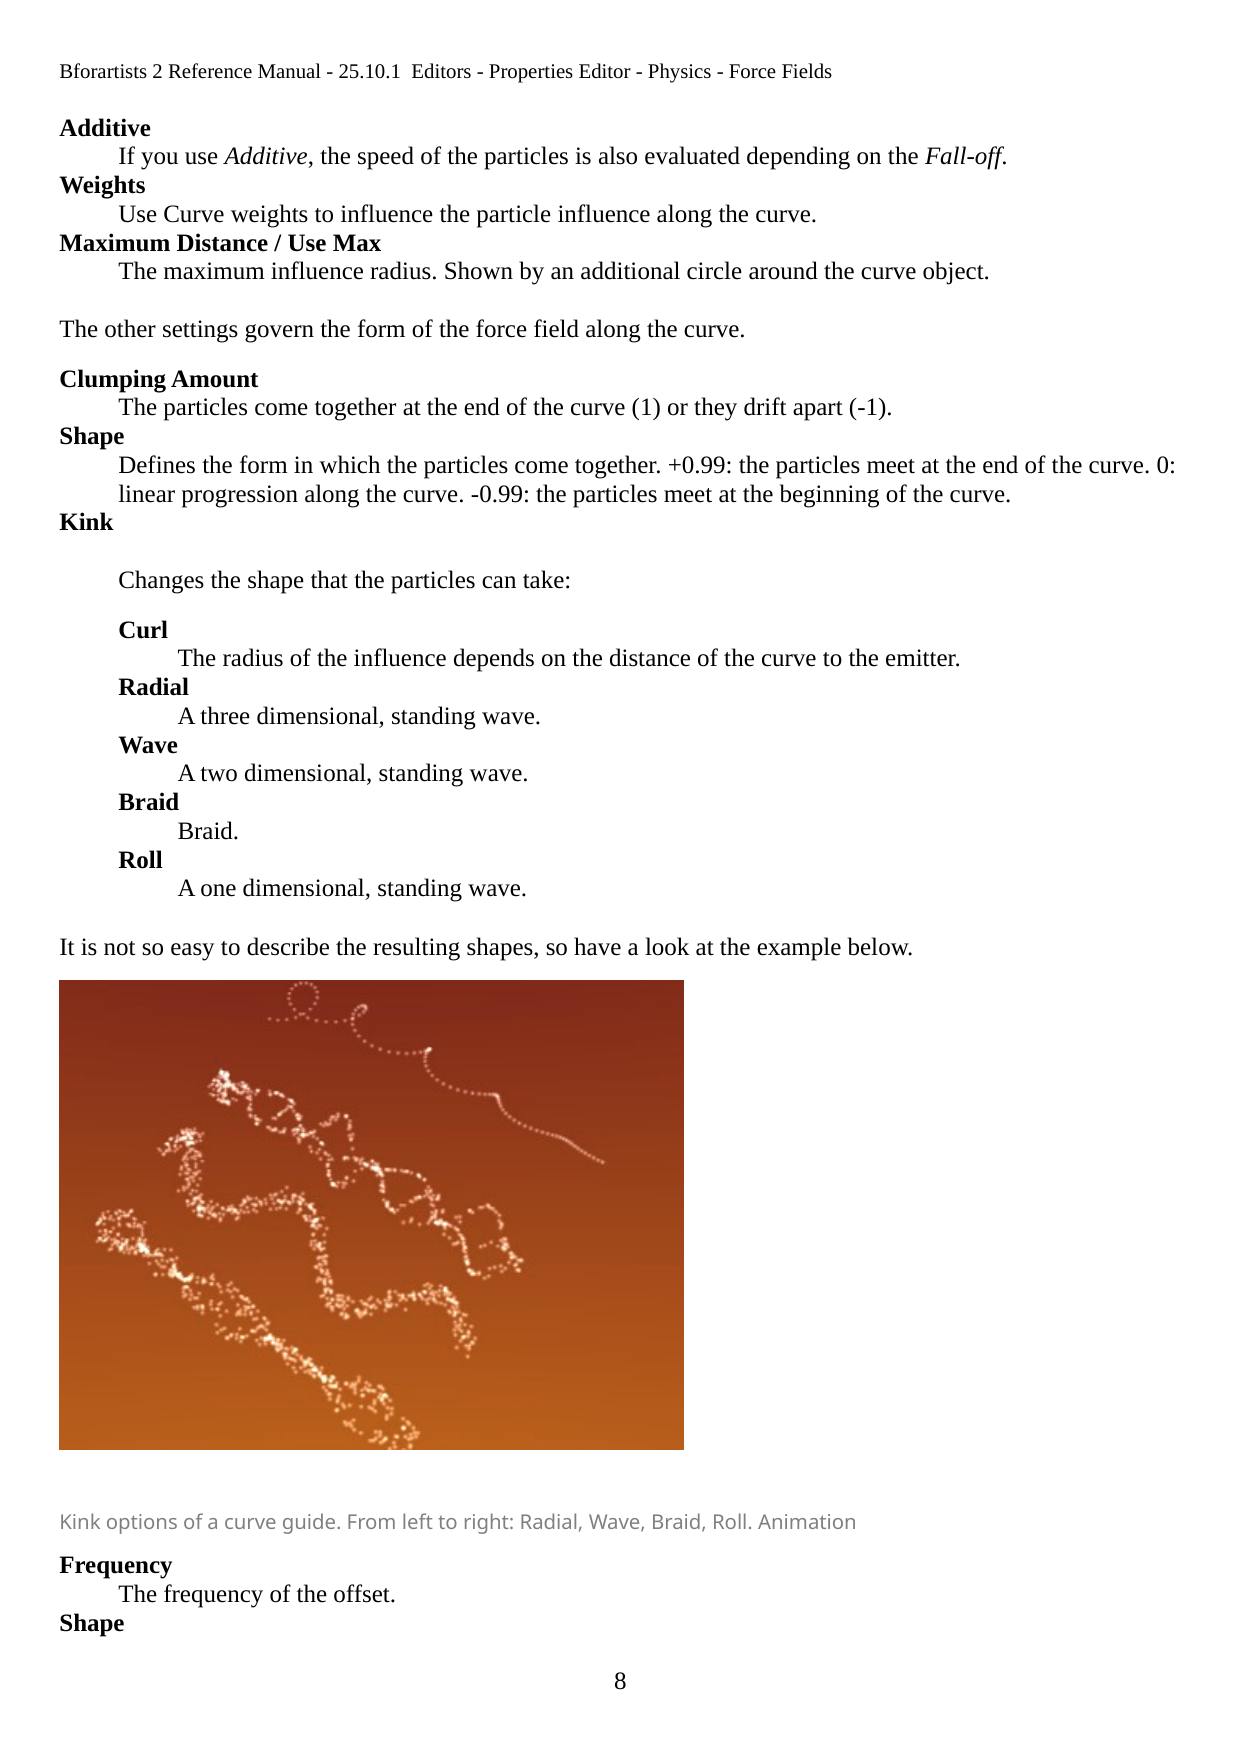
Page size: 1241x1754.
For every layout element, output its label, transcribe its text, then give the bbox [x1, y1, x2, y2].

list Braid. [177, 816, 1181, 845]
list The frequency of the offset. [118, 1579, 1181, 1608]
list If you use Additive, the speed of the particles is also evaluated depending on the Fall-off. [118, 141, 1181, 170]
list A three dimensional, standing wave. [177, 701, 1181, 730]
subtitle Wave [118, 730, 1181, 758]
subtitle Kink [59, 507, 1181, 536]
text It is not so easy to describe the resulting shapes, so have a look at the example below. [59, 932, 1181, 960]
subtitle Curl [118, 615, 1181, 643]
list A one dimensional, standing wave. [177, 873, 1181, 902]
picture [59, 980, 684, 1450]
subtitle Roll [118, 845, 1181, 873]
subtitle Braid [118, 787, 1181, 816]
text Kink options of a curve guide. From left to right: Radial, Wave, Braid, Roll. Animation [59, 1504, 1181, 1536]
subtitle Frequency [59, 1550, 1181, 1579]
text Changes the shape that the particles can take: [118, 566, 1181, 594]
subtitle Additive [59, 113, 1181, 141]
subtitle Clumping Amount [59, 364, 1181, 392]
subtitle Shape [59, 1608, 1181, 1636]
subtitle Shape [59, 421, 1181, 450]
list The particles come together at the end of the curve (1) or they drift apart (-1). [118, 392, 1181, 421]
list The maximum influence radius. Shown by an additional circle around the curve object. [118, 256, 1181, 285]
subtitle Weights [59, 170, 1181, 199]
list Defines the form in which the particles come together. +0.99: the particles meet at the end of the curve. 0: linear progression along the curve. -0.99: the particles meet at the beginning of the curve. [118, 450, 1181, 507]
list The radius of the influence depends on the distance of the curve to the emitter. [177, 643, 1181, 672]
subtitle Maximum Distance / Use Max [59, 228, 1181, 256]
list Use Curve weights to influence the particle influence along the curve. [118, 199, 1181, 228]
subtitle Radial [118, 672, 1181, 701]
text The other settings govern the form of the force field along the curve. [59, 314, 1181, 343]
list A two dimensional, standing wave. [177, 758, 1181, 787]
